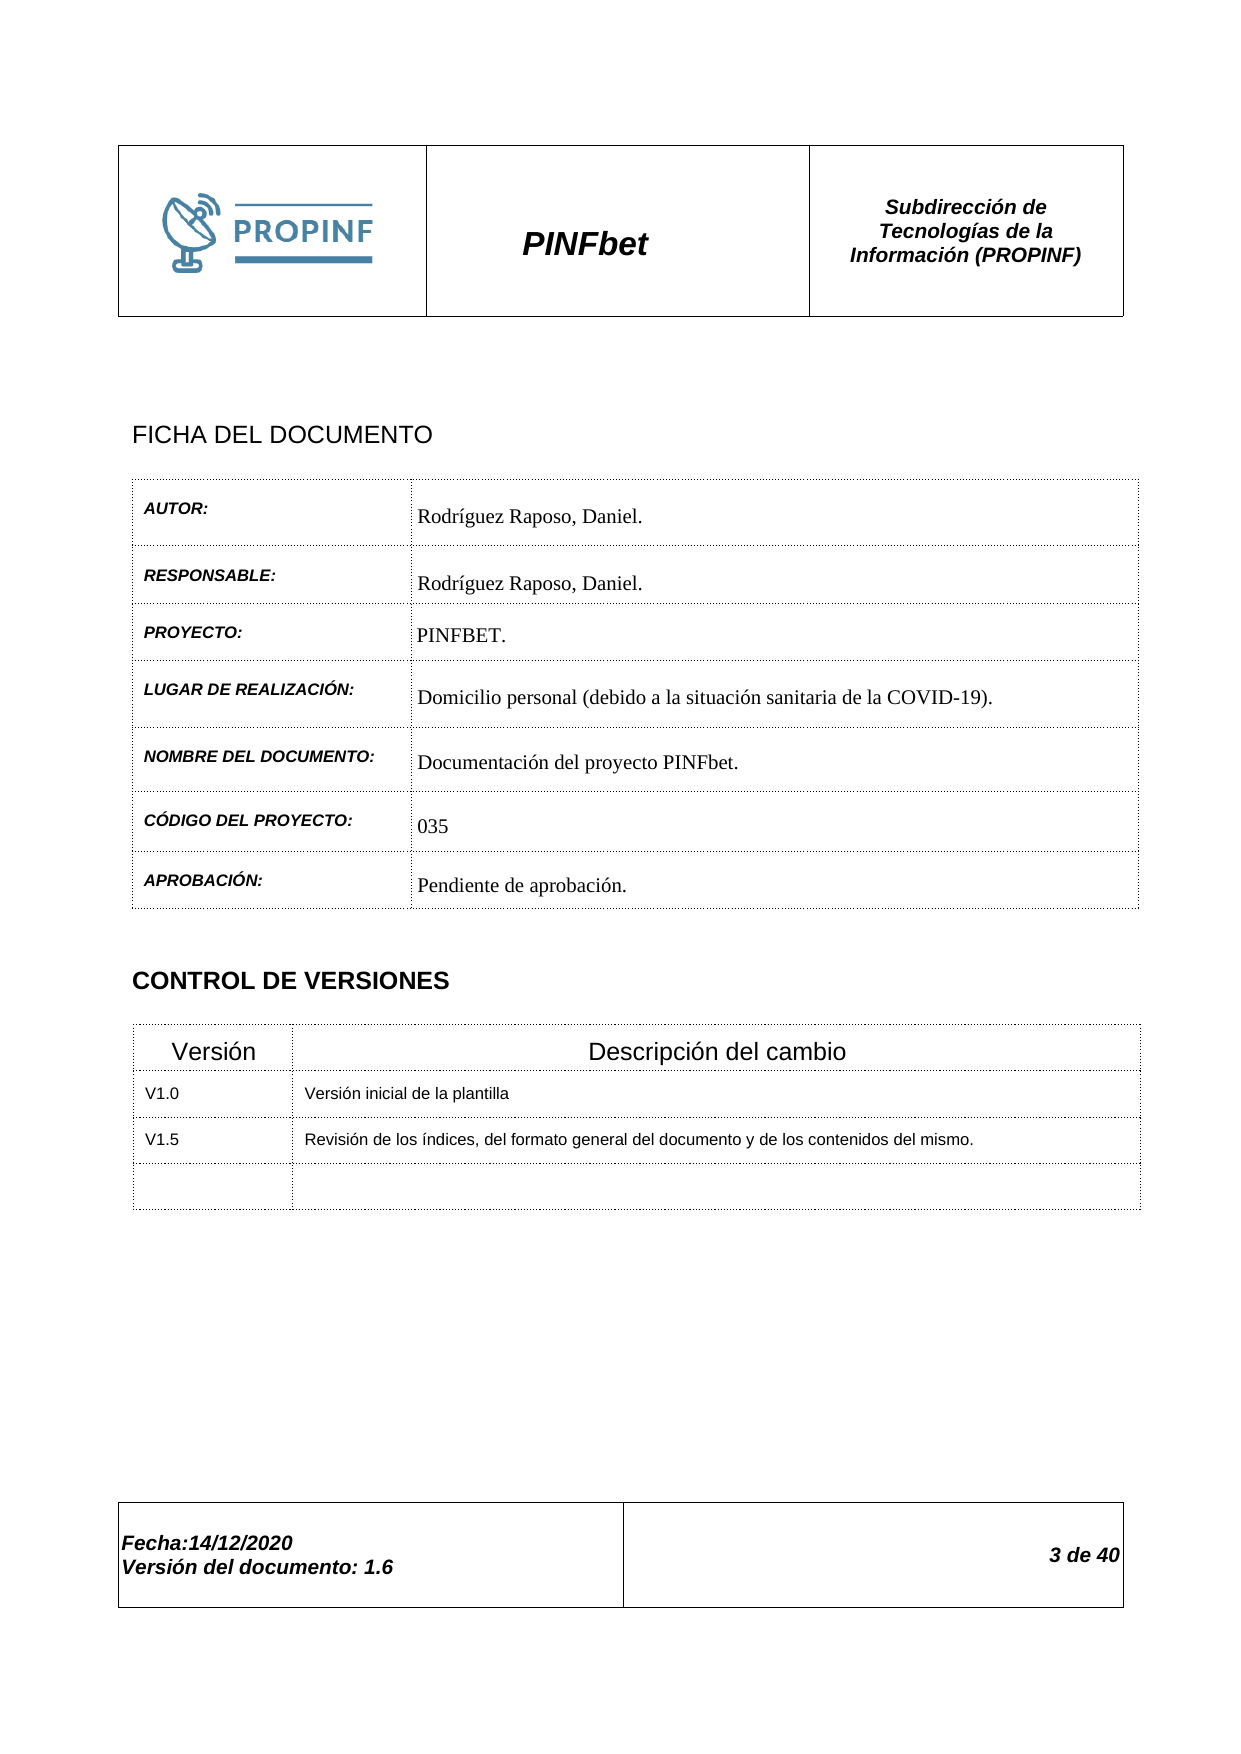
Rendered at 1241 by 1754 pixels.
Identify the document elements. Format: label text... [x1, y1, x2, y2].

table_cell 035 [412, 791, 1139, 851]
table_cell V1.0 [134, 1070, 293, 1117]
table_cell Pendiente de aprobación. [412, 851, 1139, 908]
table_cell PINFBET. [412, 603, 1139, 660]
table_header Rodríguez Raposo, Daniel. [412, 479, 1139, 545]
table_cell [293, 1163, 1140, 1209]
table_header AUTOR: [132, 479, 412, 545]
table_header Versión [134, 1024, 293, 1070]
table_cell Rodríguez Raposo, Daniel. [412, 545, 1139, 603]
table_cell APROBACIÓN: [132, 851, 412, 908]
table_cell Domicilio personal (debido a la situación sanitaria de la COVID-19). [412, 660, 1139, 727]
table_cell CÓDIGO DEL PROYECTO: [132, 791, 412, 851]
table_cell V1.5 [134, 1117, 293, 1163]
table_cell NOMBRE DEL DOCUMENTO: [132, 727, 412, 791]
table_header Descripción del cambio [293, 1024, 1140, 1070]
table_cell Documentación del proyecto PINFbet. [412, 727, 1139, 791]
table_cell LUGAR DE REALIZACIÓN: [132, 660, 412, 727]
table_cell RESPONSABLE: [132, 545, 412, 603]
text CONTROL DE VERSIONES [132, 966, 1122, 995]
table_cell Revisión de los índices, del formato general del documento y de los contenidos del mismo. [293, 1117, 1140, 1163]
table_cell Versión inicial de la plantilla [293, 1070, 1140, 1117]
text FICHA DEL DOCUMENTO [132, 421, 1122, 449]
picture [126, 170, 414, 301]
table_cell [134, 1163, 293, 1209]
table_cell PROYECTO: [132, 603, 412, 660]
